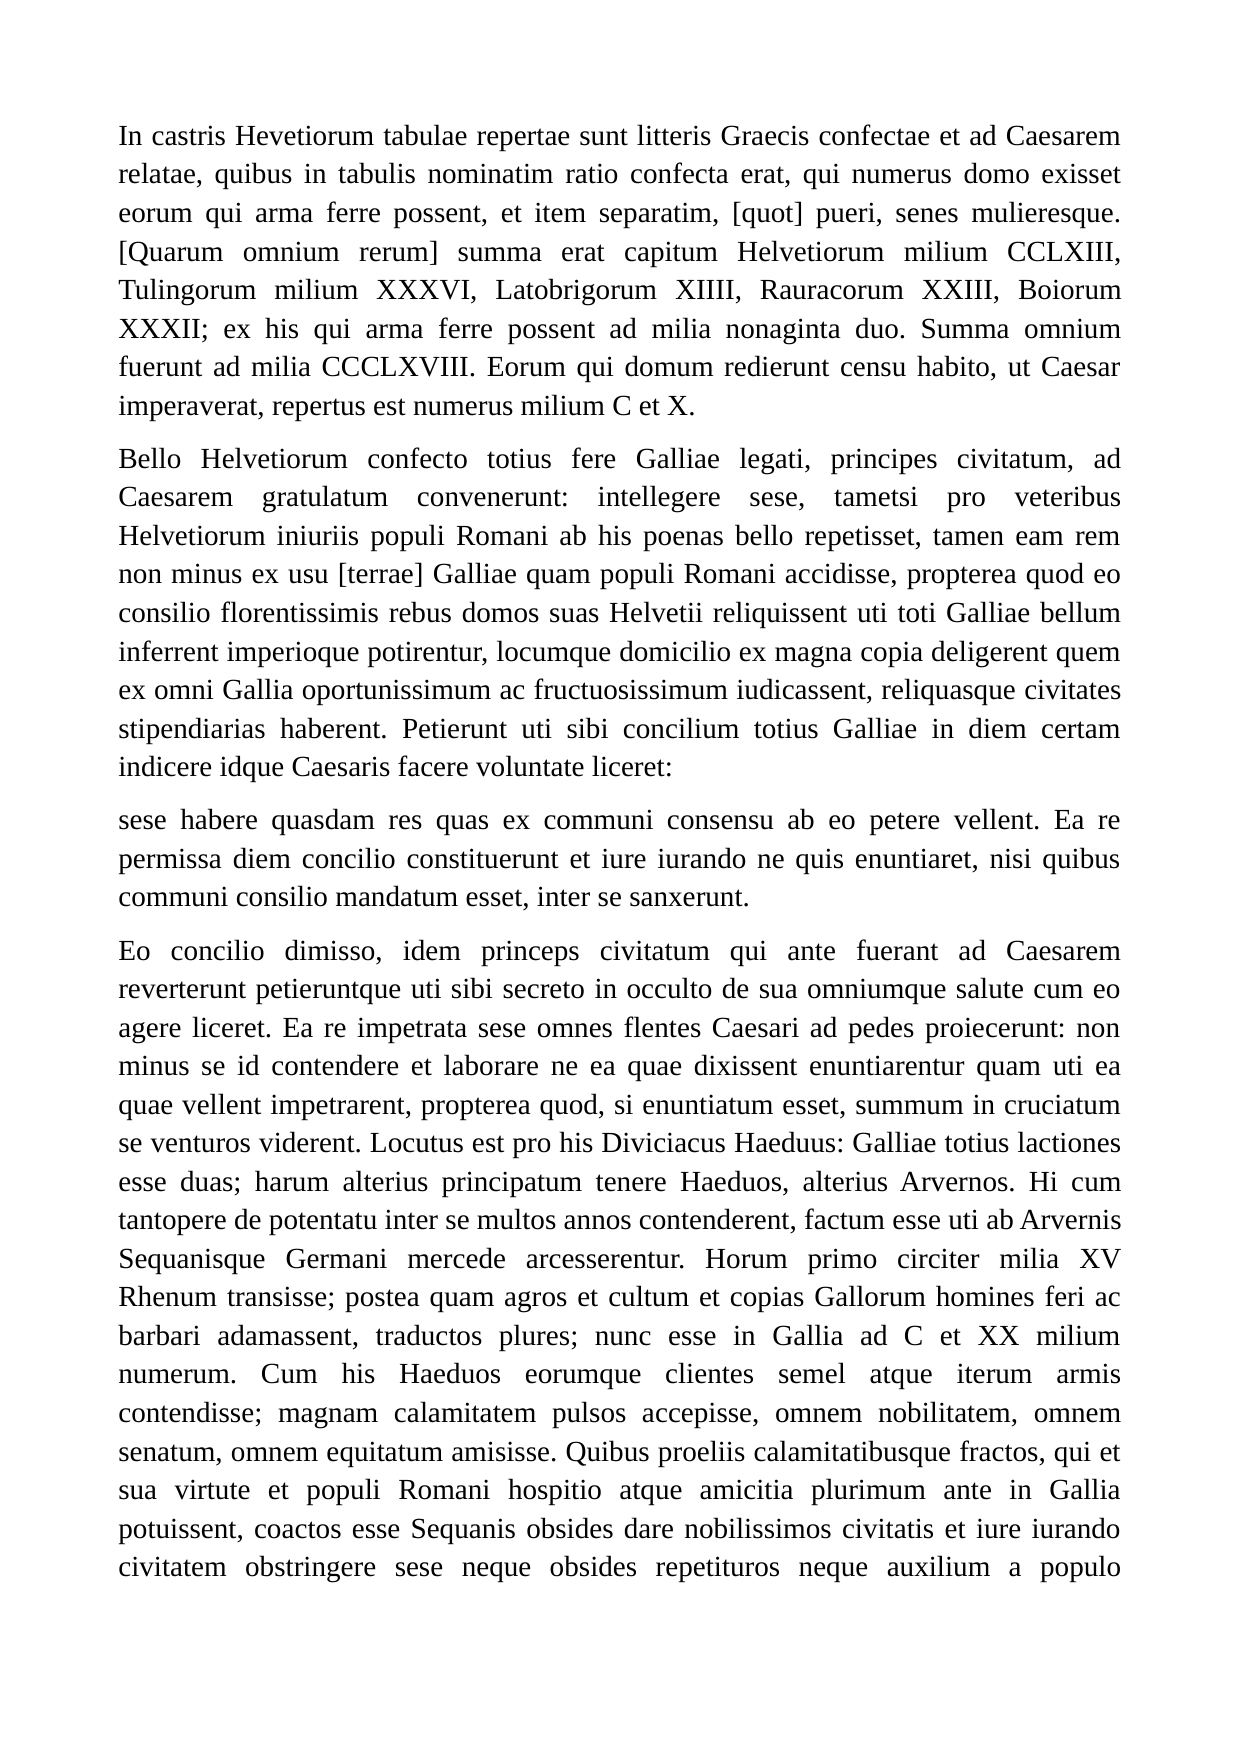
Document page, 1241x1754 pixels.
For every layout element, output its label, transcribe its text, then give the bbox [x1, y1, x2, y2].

text Eo concilio dimisso, idem princeps civitatum qui ante fuerant ad Caesarem reverterunt petieruntque uti sibi secreto in occulto de sua omniumque salute cum eo agere liceret. Ea re impetrata sese omnes flentes Caesari ad pedes proiecerunt: non minus se id contendere et laborare ne ea quae dixissent enuntiarentur quam uti ea quae vellent impetrarent, propterea quod, si enuntiatum esset, summum in cruciatum se venturos viderent. Locutus est pro his Diviciacus Haeduus: Galliae totius lactiones esse duas; harum alterius principatum tenere Haeduos, alterius Arvernos. Hi cum tantopere de potentatu inter se multos annos contenderent, factum esse uti ab Arvernis Sequanisque Germani mercede arcesserentur. Horum primo circiter milia XV Rhenum transisse; postea quam agros et cultum et copias Gallorum homines feri ac barbari adamassent, traductos plures; nunc esse in Gallia ad C et XX milium numerum. Cum his Haeduos eorumque clientes semel atque iterum armis contendisse; magnam calamitatem pulsos accepisse, omnem nobilitatem, omnem senatum, omnem equitatum amisisse. Quibus proeliis calamitatibusque fractos, qui et sua virtute et populi Romani hospitio atque amicitia plurimum ante in Gallia potuissent, coactos esse Sequanis obsides dare nobilissimos civitatis et iure iurando civitatem obstringere sese neque obsides repetituros neque auxilium a populo [118, 933, 1122, 1583]
text sese habere quasdam res quas ex communi consensu ab eo petere vellent. Ea re permissa diem concilio constituerunt et iure iurando ne quis enuntiaret, nisi quibus communi consilio mandatum esset, inter se sanxerunt. [118, 802, 1122, 913]
text Bello Helvetiorum confecto totius fere Galliae legati, principes civitatum, ad Caesarem gratulatum convenerunt: intellegere sese, tametsi pro veteribus Helvetiorum iniuriis populi Romani ab his poenas bello repetisset, tamen eam rem non minus ex usu [terrae] Galliae quam populi Romani accidisse, propterea quod eo consilio florentissimis rebus domos suas Helvetii reliquissent uti toti Galliae bellum inferrent imperioque potirentur, locumque domicilio ex magna copia deligerent quem ex omni Gallia oportunissimum ac fructuosissimum iudicassent, reliquasque civitates stipendiarias haberent. Petierunt uti sibi concilium totius Galliae in diem certam indicere idque Caesaris facere voluntate liceret: [118, 441, 1122, 783]
text In castris Hevetiorum tabulae repertae sunt litteris Graecis confectae et ad Caesarem relatae, quibus in tabulis nominatim ratio confecta erat, qui numerus domo exisset eorum qui arma ferre possent, et item separatim, [quot] pueri, senes mulieresque. [Quarum omnium rerum] summa erat capitum Helvetiorum milium CCLXIII, Tulingorum milium XXXVI, Latobrigorum XIIII, Rauracorum XXIII, Boiorum XXXII; ex his qui arma ferre possent ad milia nonaginta duo. Summa omnium fuerunt ad milia CCCLXVIII. Eorum qui domum redierunt censu habito, ut Caesar imperaverat, repertus est numerus milium C et X. [118, 118, 1122, 421]
